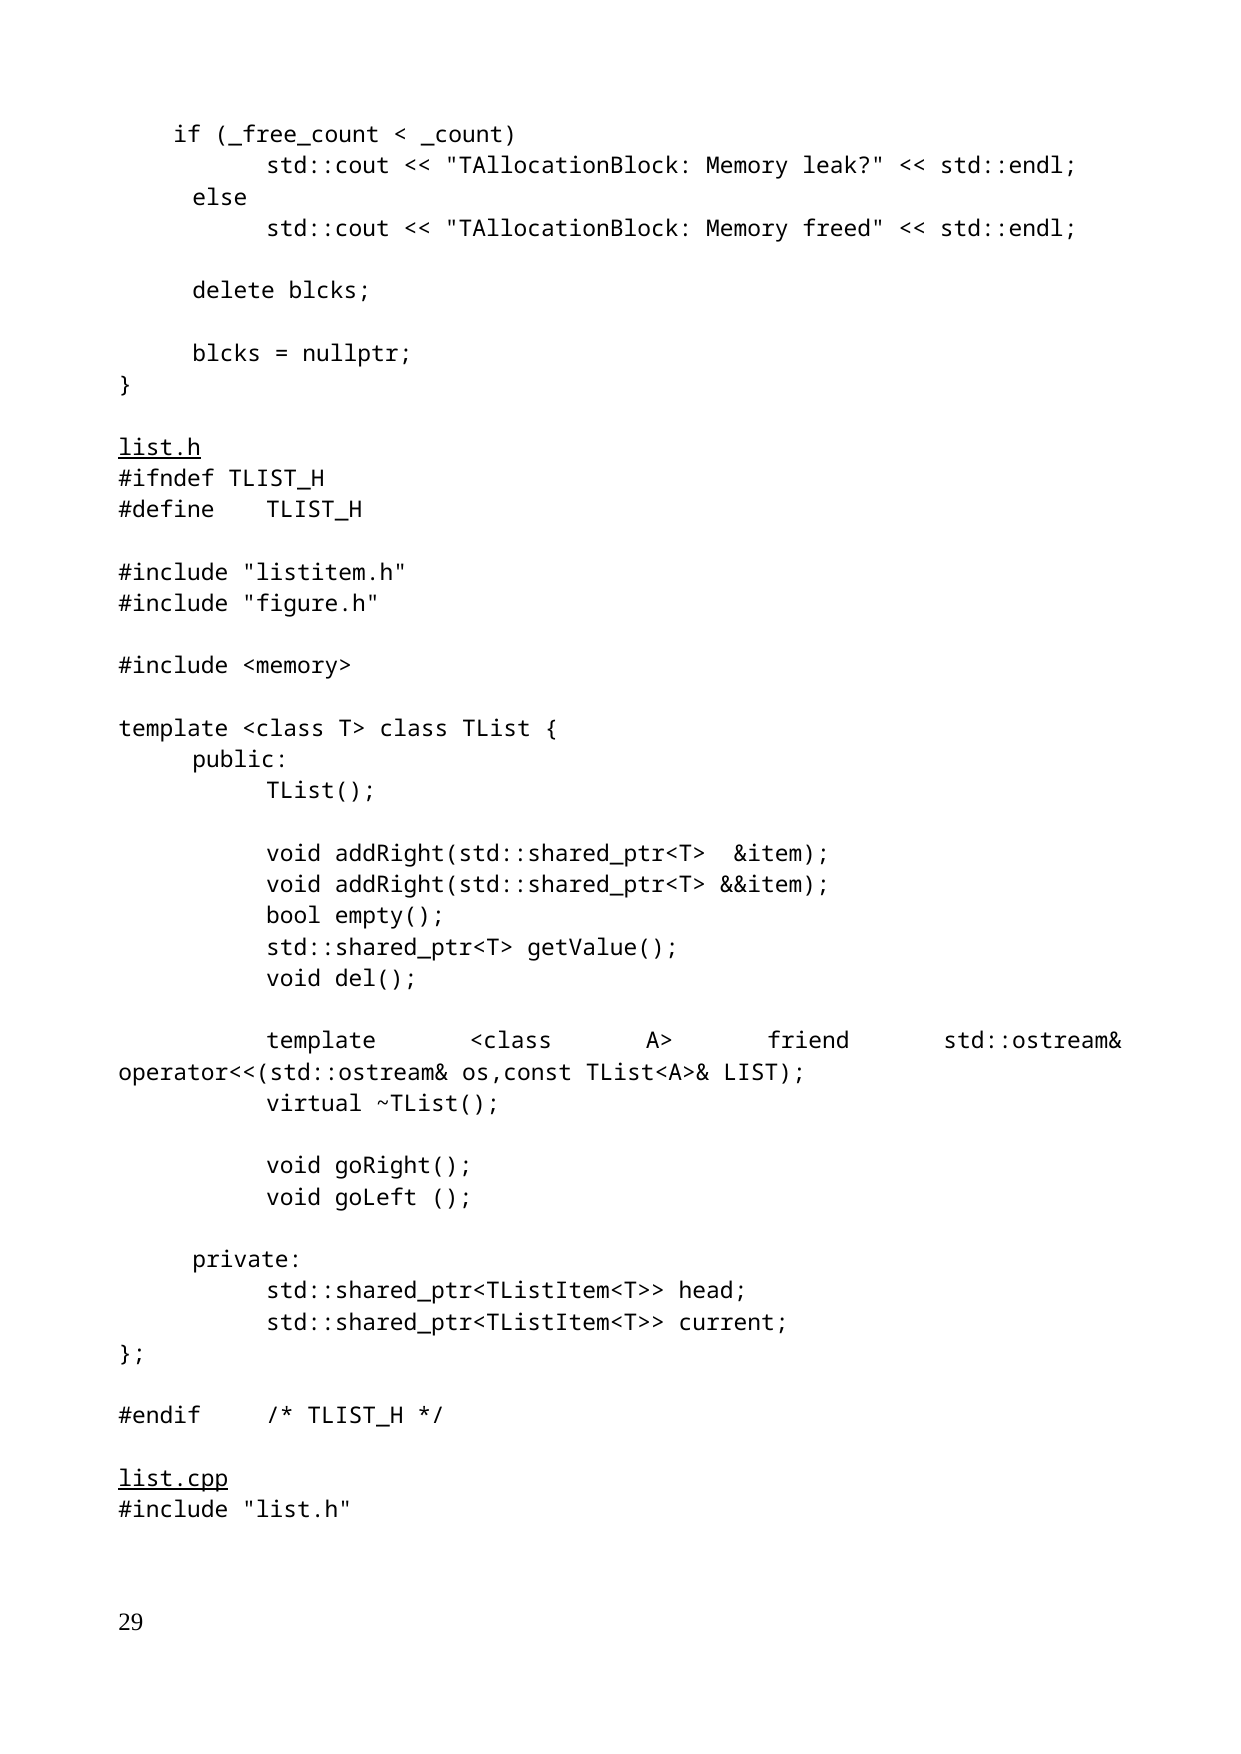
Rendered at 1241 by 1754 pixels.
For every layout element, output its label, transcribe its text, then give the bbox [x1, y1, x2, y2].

text void addRight(std::shared_ptr<T> &&item); [118, 868, 1122, 899]
text private: [118, 1243, 1122, 1274]
text #include <memory> [118, 649, 1122, 681]
text std::cout << "TAllocationBlock: Memory freed" << std::endl; [118, 212, 1122, 243]
text virtual ~TList(); [118, 1087, 1122, 1118]
text if (_free_count < _count) [118, 118, 1122, 149]
text std::shared_ptr<T> getValue(); [118, 931, 1122, 962]
text template <class A> friend std::ostream& operator<<(std::ostream& os,const TList<A>& LIST); [118, 1024, 1122, 1087]
text else [118, 181, 1122, 212]
text template <class T> class TList { [118, 712, 1122, 743]
text bool empty(); [118, 899, 1122, 931]
text void goRight(); [118, 1149, 1122, 1181]
text } [118, 368, 1122, 399]
text delete blcks; [118, 274, 1122, 306]
text std::cout << "TAllocationBlock: Memory leak?" << std::endl; [118, 149, 1122, 181]
text #include "list.h" [118, 1493, 1122, 1524]
text void addRight(std::shared_ptr<T> &item); [118, 837, 1122, 868]
text }; [118, 1337, 1122, 1368]
text TList(); [118, 774, 1122, 806]
text #endif /* TLIST_H */ [118, 1399, 1122, 1431]
text std::shared_ptr<TListItem<T>> current; [118, 1306, 1122, 1337]
text std::shared_ptr<TListItem<T>> head; [118, 1274, 1122, 1306]
text #include "figure.h" [118, 587, 1122, 618]
text #ifndef TLIST_H [118, 462, 1122, 493]
text #include "listitem.h" [118, 556, 1122, 587]
text void goLeft (); [118, 1181, 1122, 1212]
text #define TLIST_H [118, 493, 1122, 524]
text list.cpp [118, 1462, 1122, 1493]
text list.h [118, 431, 1122, 462]
text blcks = nullptr; [118, 337, 1122, 368]
text void del(); [118, 962, 1122, 993]
text public: [118, 743, 1122, 774]
